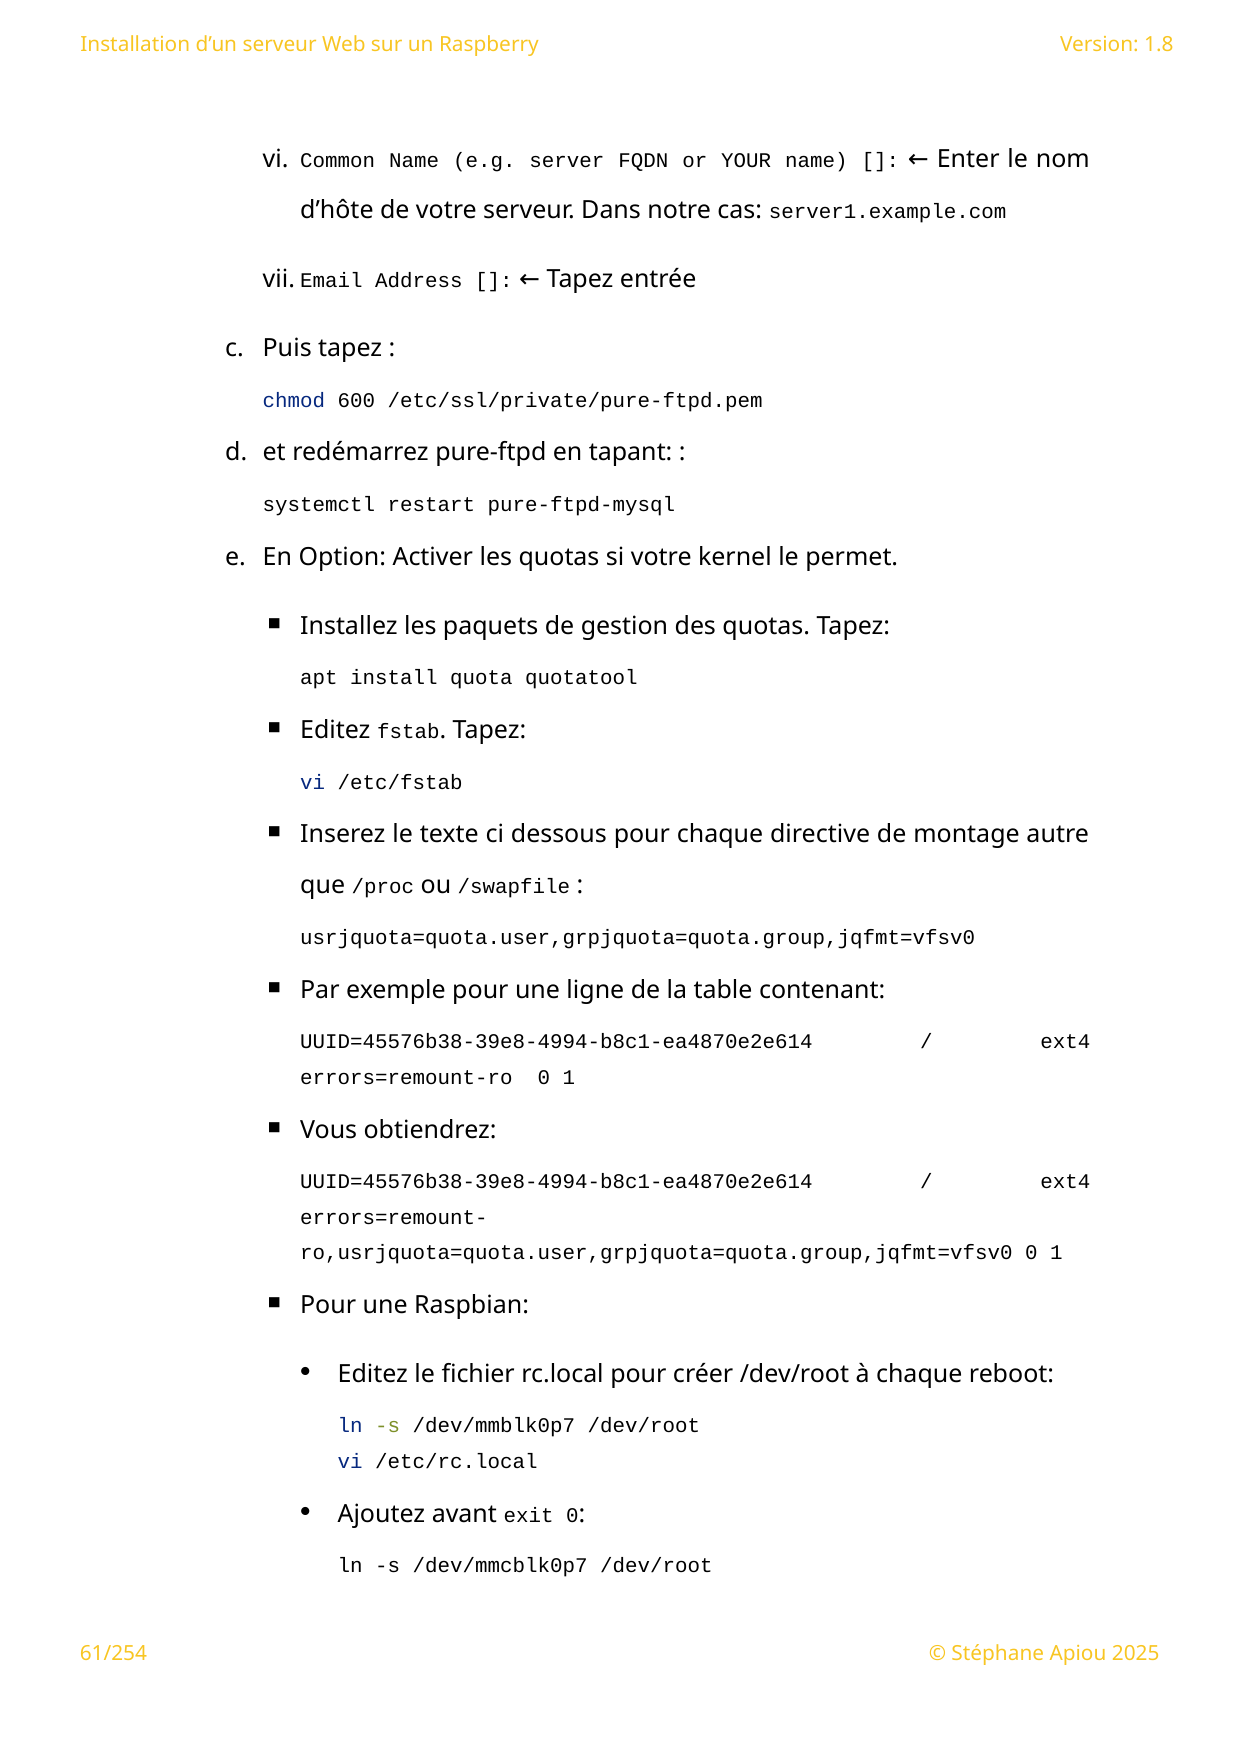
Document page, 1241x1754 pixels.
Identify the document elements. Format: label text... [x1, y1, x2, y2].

list usrjquota=quota.user,grpjquota=quota.group,jqfmt=vfsv0 [262, 927, 1090, 951]
list Par exemple pour une ligne de la table contenant: [262, 972, 1090, 1006]
list Editez le fichier rc.local pour créer /dev/root à chaque reboot: [300, 1356, 1090, 1389]
list Editez fstab. Tapez: [262, 712, 1090, 746]
list En Option: Activer les quotas si votre kernel le permet. [225, 538, 1090, 572]
list ln -s /dev/mmblk0p7 /dev/root [300, 1416, 1090, 1439]
list Installez les paquets de gestion des quotas. Tapez: [262, 607, 1090, 641]
list Ajoutez avant exit 0: [300, 1495, 1090, 1529]
list Email Address []: ← Tapez entrée [262, 261, 1090, 295]
list et redémarrez pure-ftpd en tapant: : [225, 434, 1090, 468]
list UUID=45576b38-39e8-4994-b8c1-ea4870e2e614 / ext4 errors=remount-ro,usrjquota=quota.user,grpjquota=quota.group,jqfmt=vfsv0 0 1 [262, 1171, 1090, 1266]
list Pour une Raspbian: [262, 1287, 1090, 1321]
list chmod 600 /etc/ssl/private/pure-ftpd.pem [225, 390, 1090, 413]
list Inserez le texte ci dessous pour chaque directive de montage autre que /proc ou /swapfile : [262, 816, 1090, 901]
list UUID=45576b38-39e8-4994-b8c1-ea4870e2e614 / ext4 errors=remount-ro 0 1 [262, 1032, 1090, 1091]
list vi /etc/fstab [262, 772, 1090, 795]
list ln -s /dev/mmcblk0p7 /dev/root [300, 1555, 1090, 1579]
list vi /etc/rc.local [300, 1451, 1090, 1474]
list Vous obtiendrez: [262, 1111, 1090, 1145]
list systemctl restart pure-ftpd-mysql [225, 494, 1090, 518]
list apt install quota quotatool [262, 667, 1090, 691]
list Puis tapez : [225, 330, 1090, 364]
list Common Name (e.g. server FQDN or YOUR name) []: ← Enter le nom d’hôte de votre serveur. Dans notre cas: server1.example.com [262, 141, 1090, 226]
